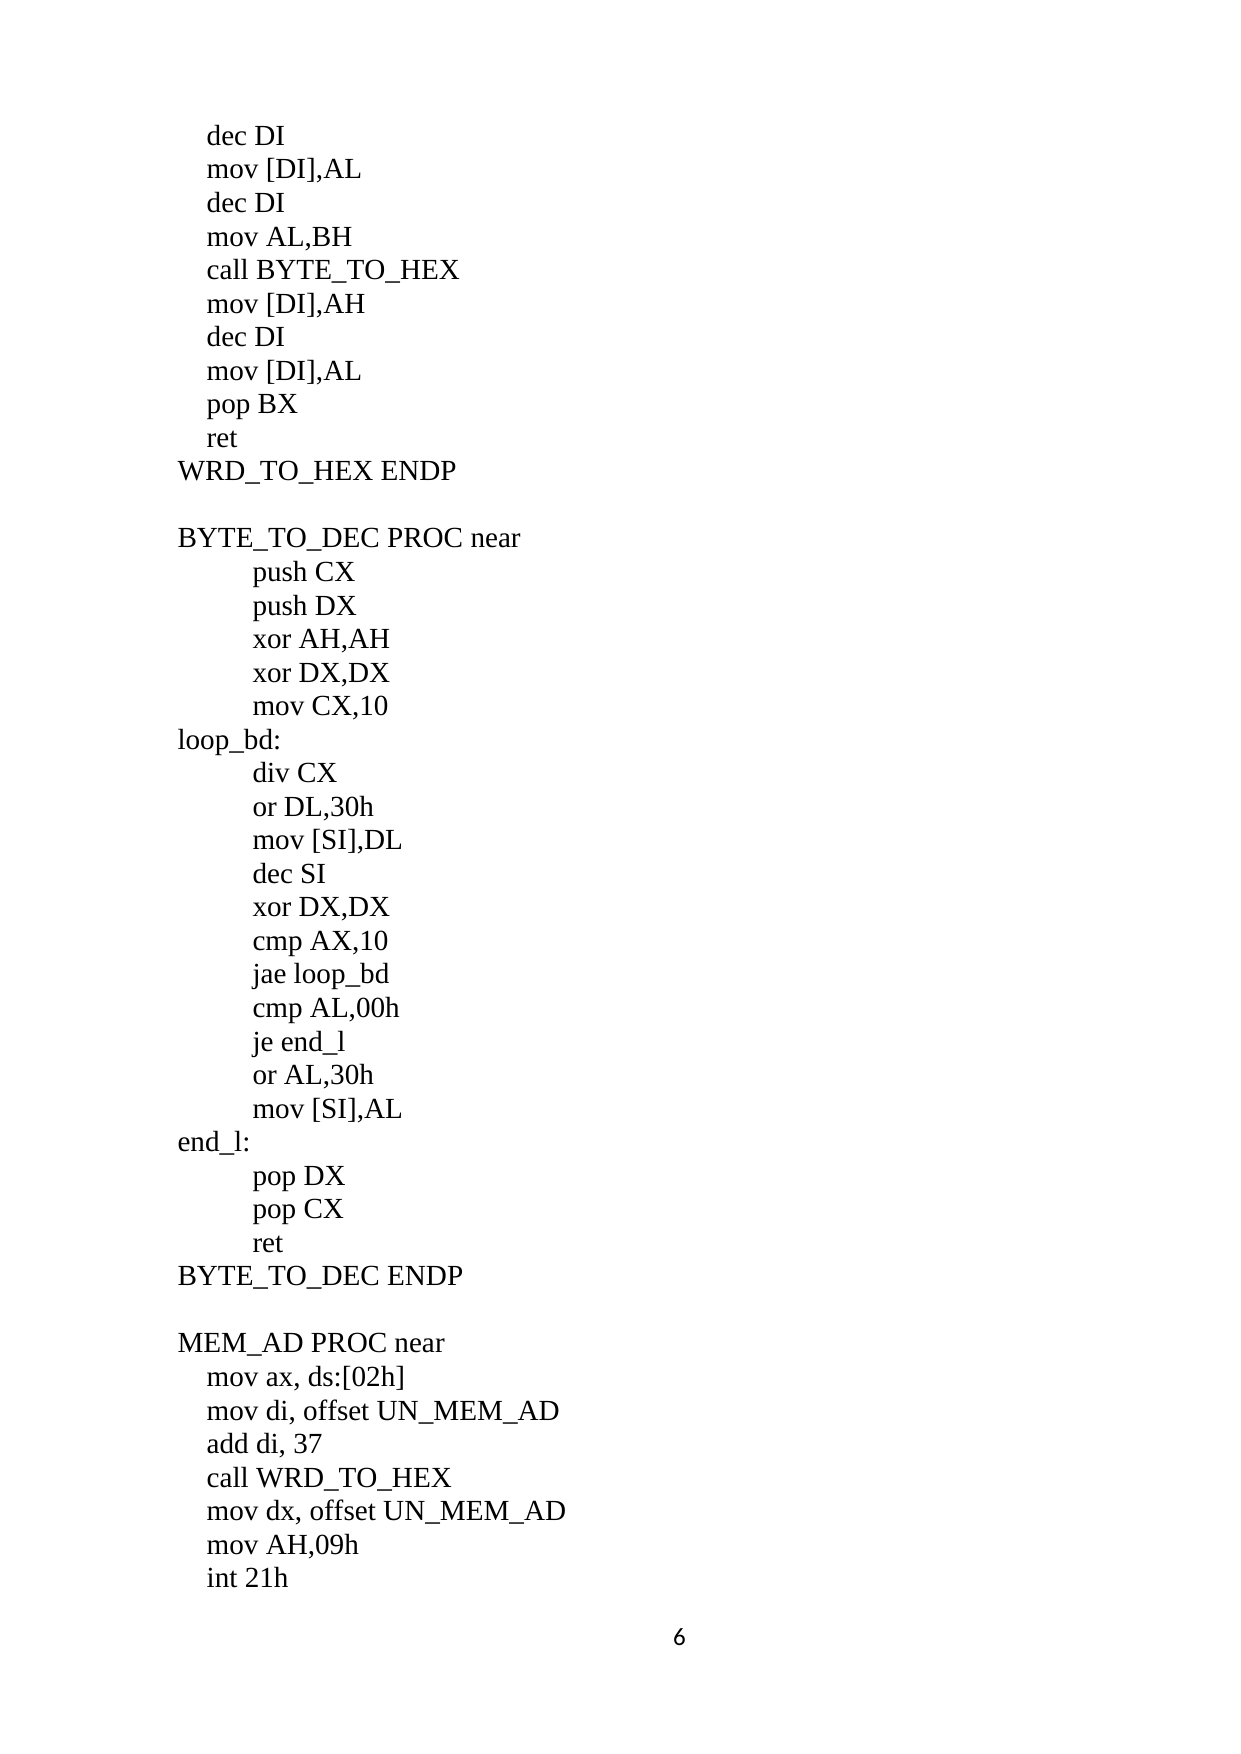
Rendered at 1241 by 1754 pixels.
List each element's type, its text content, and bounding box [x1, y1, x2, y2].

text xor DX,DX [177, 889, 1181, 923]
text or DL,30h [177, 789, 1181, 822]
text cmp AX,10 [177, 923, 1181, 957]
text xor DX,DX [177, 655, 1181, 688]
text dec DI [177, 118, 1181, 152]
text xor AH,AH [177, 621, 1181, 655]
text mov [SI],DL [177, 822, 1181, 856]
text mov di, offset UN_MEM_AD [177, 1393, 1181, 1426]
text BYTE_TO_DEC PROC near [177, 521, 1181, 554]
text mov [DI],AH [177, 286, 1181, 319]
text BYTE_TO_DEC ENDP [177, 1258, 1181, 1292]
text mov dx, offset UN_MEM_AD [177, 1493, 1181, 1527]
text int 21h [177, 1560, 1181, 1594]
text dec SI [177, 856, 1181, 889]
text mov [DI],AL [177, 353, 1181, 386]
text div CX [177, 755, 1181, 789]
text ret [177, 420, 1181, 453]
text cmp AL,00h [177, 990, 1181, 1024]
text push CX [177, 554, 1181, 588]
text MEM_AD PROC near [177, 1326, 1181, 1359]
text or AL,30h [177, 1057, 1181, 1091]
text mov [DI],AL [177, 152, 1181, 185]
text mov AL,BH [177, 219, 1181, 252]
text jae loop_bd [177, 957, 1181, 990]
text dec DI [177, 185, 1181, 219]
text loop_bd: [177, 722, 1181, 755]
text dec DI [177, 319, 1181, 353]
text je end_l [177, 1024, 1181, 1057]
text add di, 37 [177, 1426, 1181, 1460]
text pop DX [177, 1158, 1181, 1191]
text call WRD_TO_HEX [177, 1460, 1181, 1493]
text end_l: [177, 1124, 1181, 1158]
text pop BX [177, 386, 1181, 420]
text mov [SI],AL [177, 1091, 1181, 1124]
text WRD_TO_HEX ENDP [177, 453, 1181, 487]
text mov CX,10 [177, 688, 1181, 722]
text pop CX [177, 1191, 1181, 1225]
text mov ax, ds:[02h] [177, 1359, 1181, 1393]
text call BYTE_TO_HEX [177, 252, 1181, 286]
text mov AH,09h [177, 1527, 1181, 1560]
text push DX [177, 588, 1181, 621]
text ret [177, 1225, 1181, 1258]
